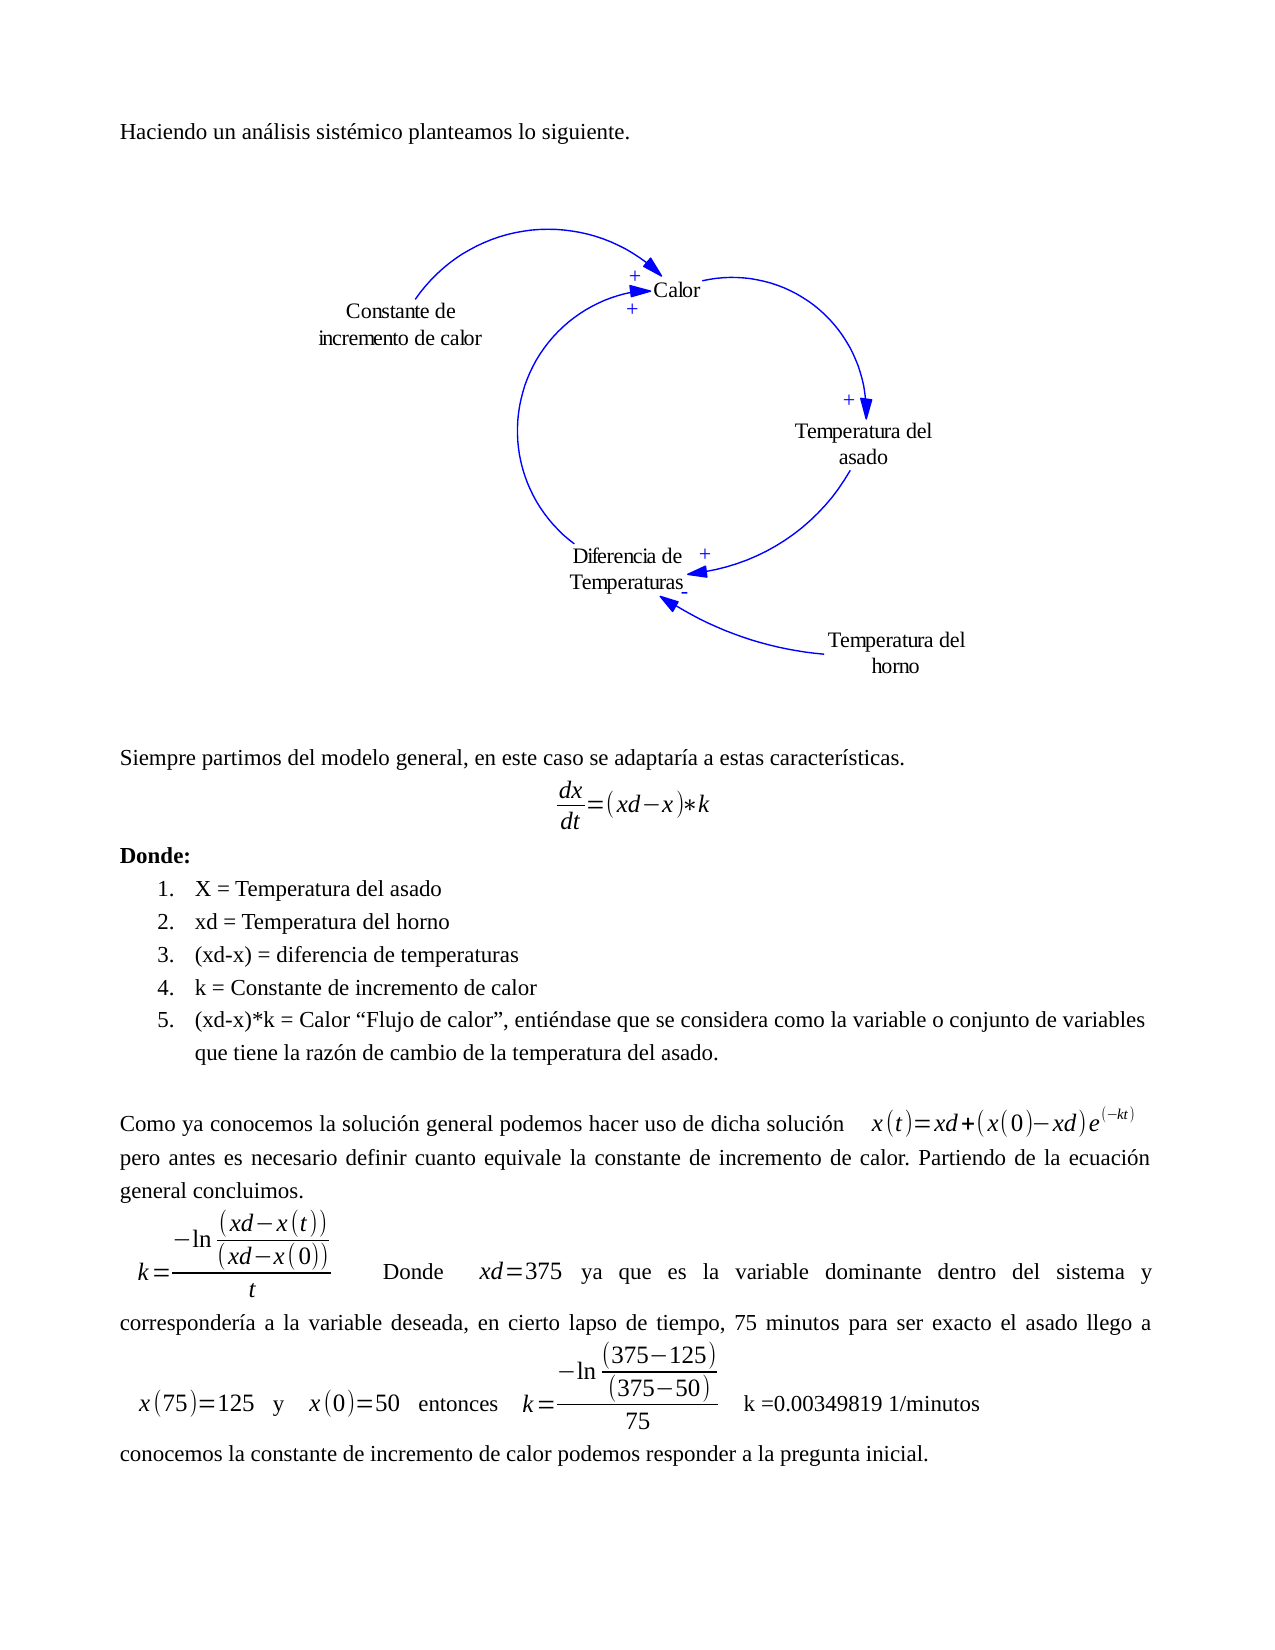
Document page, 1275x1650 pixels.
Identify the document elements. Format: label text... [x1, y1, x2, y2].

text Haciendo un análisis sistémico planteamos lo siguiente. [119, 118, 1153, 144]
text Donde: [119, 842, 1153, 868]
list k = Constante de incremento de calor [157, 974, 1157, 1000]
list (xd-x) = diferencia de temperaturas [157, 941, 1157, 967]
text Donde ya que es la variable dominante dentro del sistema y correspondería a la variable deseada, en cierto lapso de tiempo, 75 minutos para ser exacto el asado llego a y entonces k =0.00349819 1/minutos [119, 1210, 1153, 1434]
text Como ya conocemos la solución general podemos hacer uso de dicha solución pero antes es necesario definir cuanto equivale la constante de incremento de calor. Partiendo de la ecuación general concluimos. [119, 1105, 1153, 1203]
list (xd-x)*k = Calor “Flujo de calor”, entiéndase que se considera como la variable o conjunto de variables que tiene la razón de cambio de la temperatura del asado. [157, 1007, 1157, 1066]
text Siempre partimos del modelo general, en este caso se adaptaría a estas características. [119, 743, 1153, 770]
text conocemos la constante de incremento de calor podemos responder a la pregunta inicial. [119, 1441, 1153, 1467]
list X = Temperatura del asado [157, 875, 1157, 901]
list xd = Temperatura del horno [157, 908, 1157, 934]
